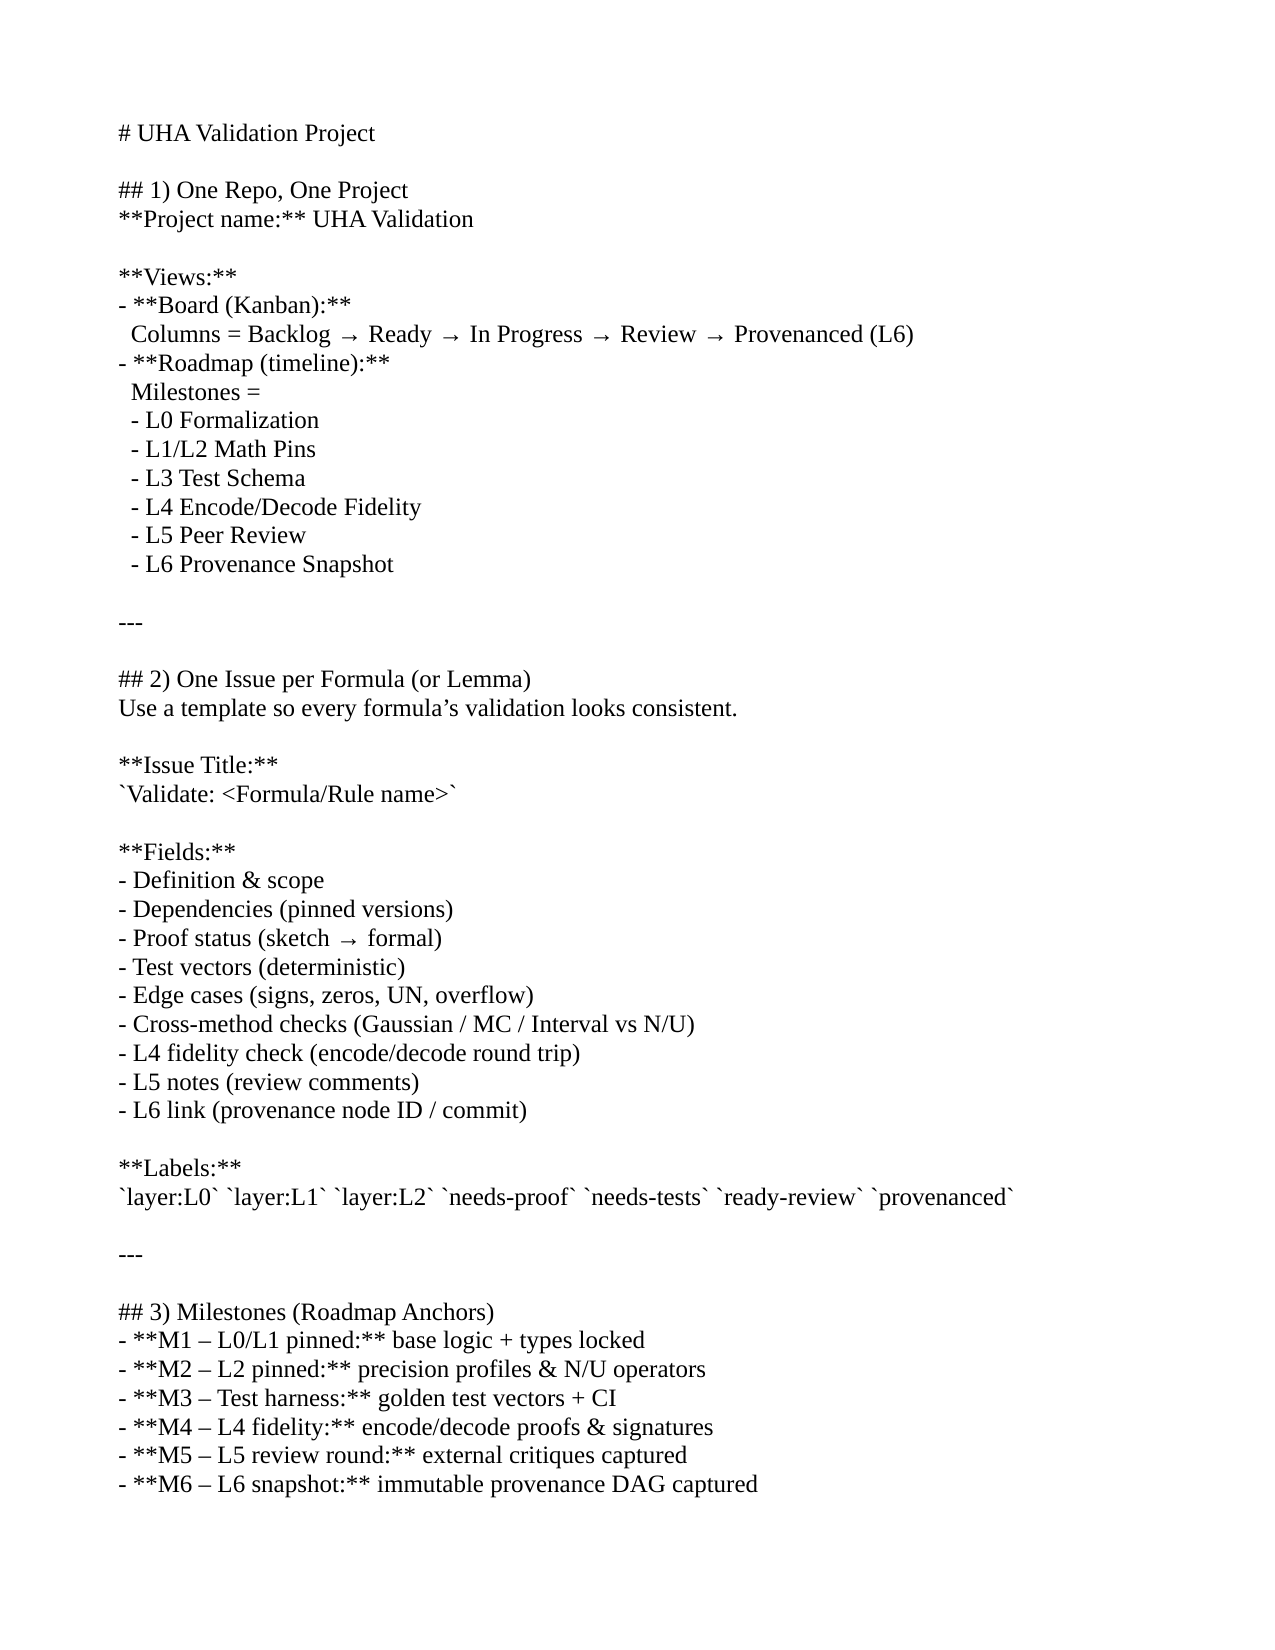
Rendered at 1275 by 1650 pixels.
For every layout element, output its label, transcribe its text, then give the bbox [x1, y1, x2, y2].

text - **M4 – L4 fidelity:** encode/decode proofs & signatures [118, 1412, 1157, 1441]
text - **M3 – Test harness:** golden test vectors + CI [118, 1383, 1157, 1412]
text ## 2) One Issue per Formula (or Lemma) [118, 664, 1157, 693]
text --- [118, 1239, 1157, 1268]
text - Definition & scope [118, 866, 1157, 894]
text # UHA Validation Project [118, 118, 1157, 147]
text **Views:** [118, 262, 1157, 291]
text - L0 Formalization [118, 406, 1157, 434]
text - L6 link (provenance node ID / commit) [118, 1096, 1157, 1124]
text `layer:L0` `layer:L1` `layer:L2` `needs-proof` `needs-tests` `ready-review` `provenanced` [118, 1182, 1157, 1211]
text - L4 fidelity check (encode/decode round trip) [118, 1038, 1157, 1067]
text - L5 notes (review comments) [118, 1067, 1157, 1096]
text - **M1 – L0/L1 pinned:** base logic + types locked [118, 1326, 1157, 1354]
text - **Roadmap (timeline):** [118, 348, 1157, 377]
text - **Board (Kanban):** [118, 291, 1157, 319]
text - Proof status (sketch → formal) [118, 923, 1157, 952]
text `Validate: <Formula/Rule name>` [118, 779, 1157, 808]
text - L5 Peer Review [118, 521, 1157, 549]
text **Project name:** UHA Validation [118, 204, 1157, 233]
text ## 1) One Repo, One Project [118, 176, 1157, 204]
text - L3 Test Schema [118, 463, 1157, 492]
text Use a template so every formula’s validation looks consistent. [118, 693, 1157, 722]
text - **M5 – L5 review round:** external critiques captured [118, 1441, 1157, 1469]
text - L6 Provenance Snapshot [118, 549, 1157, 578]
text - Cross-method checks (Gaussian / MC / Interval vs N/U) [118, 1009, 1157, 1038]
text **Fields:** [118, 837, 1157, 866]
text Milestones = [118, 377, 1157, 406]
text - **M6 – L6 snapshot:** immutable provenance DAG captured [118, 1469, 1157, 1498]
text **Labels:** [118, 1153, 1157, 1182]
text - Dependencies (pinned versions) [118, 894, 1157, 923]
text --- [118, 607, 1157, 636]
text Columns = Backlog → Ready → In Progress → Review → Provenanced (L6) [118, 319, 1157, 348]
text ## 3) Milestones (Roadmap Anchors) [118, 1297, 1157, 1326]
text - L1/L2 Math Pins [118, 434, 1157, 463]
text - L4 Encode/Decode Fidelity [118, 492, 1157, 521]
text **Issue Title:** [118, 751, 1157, 779]
text - Test vectors (deterministic) [118, 952, 1157, 981]
text - Edge cases (signs, zeros, UN, overflow) [118, 981, 1157, 1009]
text - **M2 – L2 pinned:** precision profiles & N/U operators [118, 1354, 1157, 1383]
